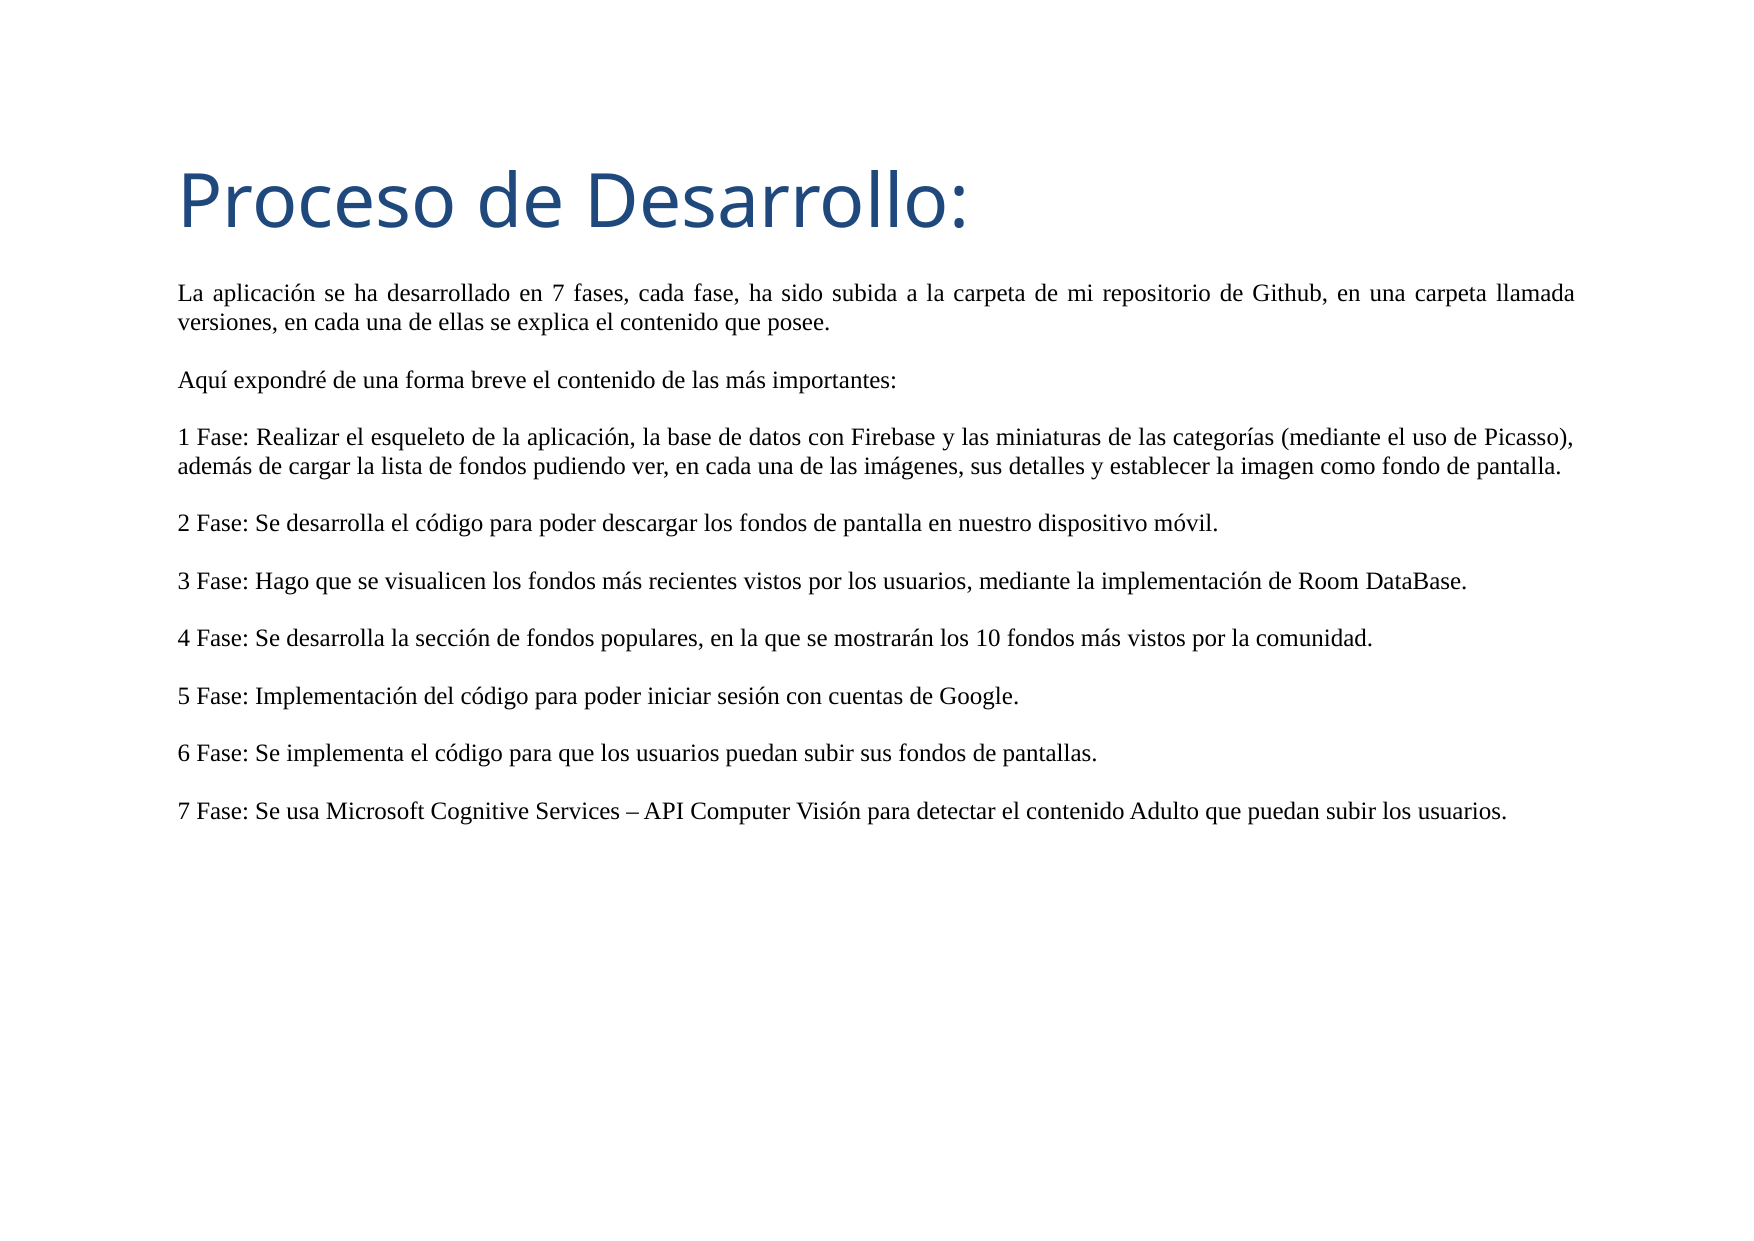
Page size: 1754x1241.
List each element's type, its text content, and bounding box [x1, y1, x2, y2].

text 3 Fase: Hago que se visualicen los fondos más recientes vistos por los usuarios, mediante la implementación de Room DataBase. [177, 566, 1577, 595]
text 2 Fase: Se desarrolla el código para poder descargar los fondos de pantalla en nuestro dispositivo móvil. [177, 508, 1577, 537]
text 1 Fase: Realizar el esqueleto de la aplicación, la base de datos con Firebase y las miniaturas de las categorías (mediante el uso de Picasso), además de cargar la lista de fondos pudiendo ver, en cada una de las imágenes, sus detalles y establecer la imagen como fondo de pantalla. [177, 422, 1577, 480]
text 4 Fase: Se desarrolla la sección de fondos populares, en la que se mostrarán los 10 fondos más vistos por la comunidad. [177, 623, 1577, 652]
text 5 Fase: Implementación del código para poder iniciar sesión con cuentas de Google. [177, 681, 1577, 710]
text La aplicación se ha desarrollado en 7 fases, cada fase, ha sido subida a la carpeta de mi repositorio de Github, en una carpeta llamada versiones, en cada una de ellas se explica el contenido que posee. [177, 278, 1577, 336]
text Proceso de Desarrollo: [177, 148, 1577, 250]
text 7 Fase: Se usa Microsoft Cognitive Services – API Computer Visión para detectar el contenido Adulto que puedan subir los usuarios. [177, 796, 1577, 825]
text Aquí expondré de una forma breve el contenido de las más importantes: [177, 365, 1577, 393]
text 6 Fase: Se implementa el código para que los usuarios puedan subir sus fondos de pantallas. [177, 738, 1577, 767]
